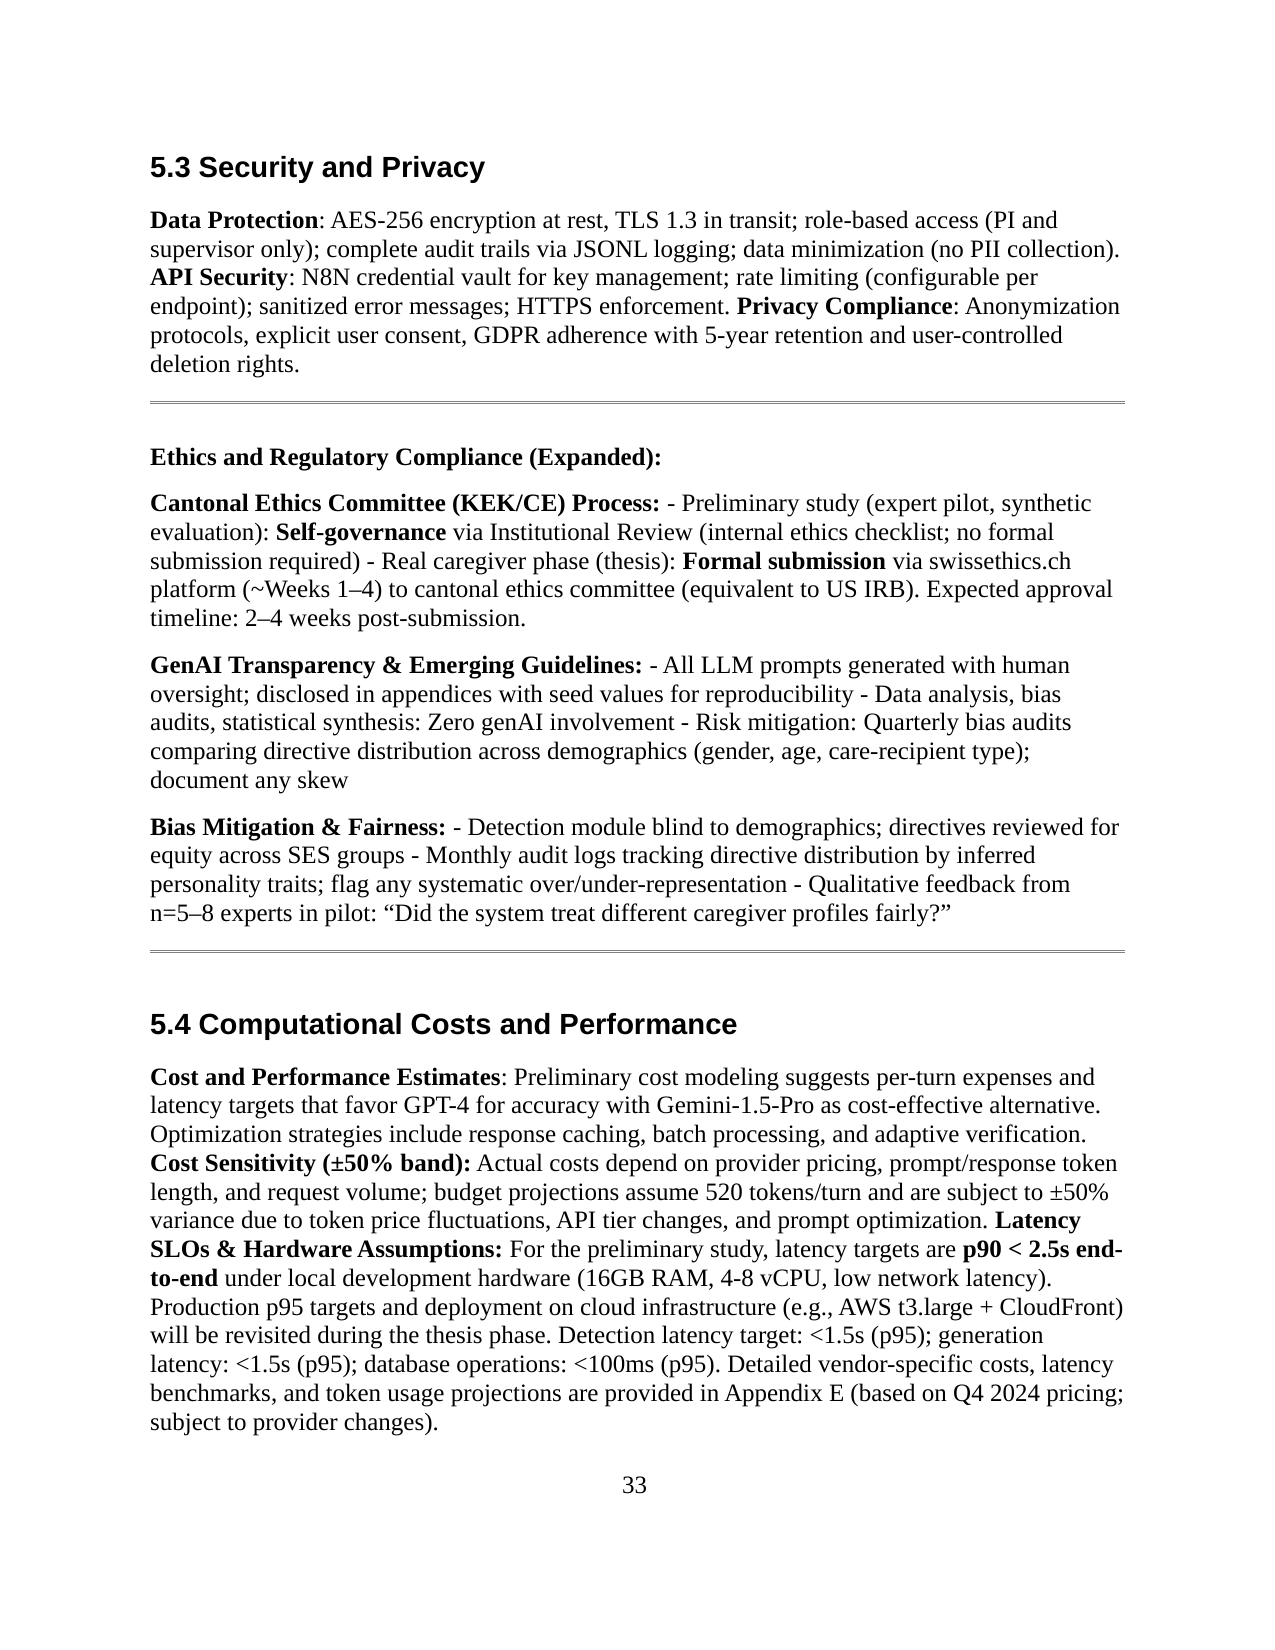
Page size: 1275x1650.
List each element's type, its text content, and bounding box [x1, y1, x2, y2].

text Cost and Performance Estimates: Preliminary cost modeling suggests per-turn expenses and latency targets that favor GPT-4 for accuracy with Gemini-1.5-Pro as cost-effective alternative. Optimization strategies include response caching, batch processing, and adaptive verification. Cost Sensitivity (±50% band): Actual costs depend on provider pricing, prompt/response token length, and request volume; budget projections assume 520 tokens/turn and are subject to ±50% variance due to token price fluctuations, API tier changes, and prompt optimization. Latency SLOs & Hardware Assumptions: For the preliminary study, latency targets are p90 < 2.5s end-to-end under local development hardware (16GB RAM, 4-8 vCPU, low network latency). Production p95 targets and deployment on cloud infrastructure (e.g., AWS t3.large + CloudFront) will be revisited during the thesis phase. Detection latency target: <1.5s (p95); generation latency: <1.5s (p95); database operations: <100ms (p95). Detailed vendor-specific costs, latency benchmarks, and token usage projections are provided in Appendix E (based on Q4 2024 pricing; subject to provider changes). [150, 1062, 1125, 1435]
text Bias Mitigation & Fairness: - Detection module blind to demographics; directives reviewed for equity across SES groups - Monthly audit logs tracking directive distribution by inferred personality traits; flag any systematic over/under-representation - Qualitative feedback from n=5–8 experts in pilot: “Did the system treat different caregiver profiles fairly?” [150, 812, 1125, 927]
text Ethics and Regulatory Compliance (Expanded): [150, 442, 1125, 470]
subtitle 5.4 Computational Costs and Performance [150, 1007, 1125, 1040]
text Data Protection: AES-256 encryption at rest, TLS 1.3 in transit; role-based access (PI and supervisor only); complete audit trails via JSONL logging; data minimization (no PII collection). API Security: N8N credential vault for key management; rate limiting (configurable per endpoint); sanitized error messages; HTTPS enforcement. Privacy Compliance: Anonymization protocols, explicit user consent, GDPR adherence with 5-year retention and user-controlled deletion rights. [150, 205, 1125, 377]
text GenAI Transparency & Emerging Guidelines: - All LLM prompts generated with human oversight; disclosed in appendices with seed values for reproducibility - Data analysis, bias audits, statistical synthesis: Zero genAI involvement - Risk mitigation: Quarterly bias audits comparing directive distribution across demographics (gender, age, care-recipient type); document any skew [150, 650, 1125, 794]
subtitle 5.3 Security and Privacy [150, 150, 1125, 183]
text Cantonal Ethics Committee (KEK/CE) Process: - Preliminary study (expert pilot, synthetic evaluation): Self-governance via Institutional Review (internal ethics checklist; no formal submission required) - Real caregiver phase (thesis): Formal submission via swissethics.ch platform (~Weeks 1–4) to cantonal ethics committee (equivalent to US IRB). Expected approval timeline: 2–4 weeks post-submission. [150, 488, 1125, 632]
